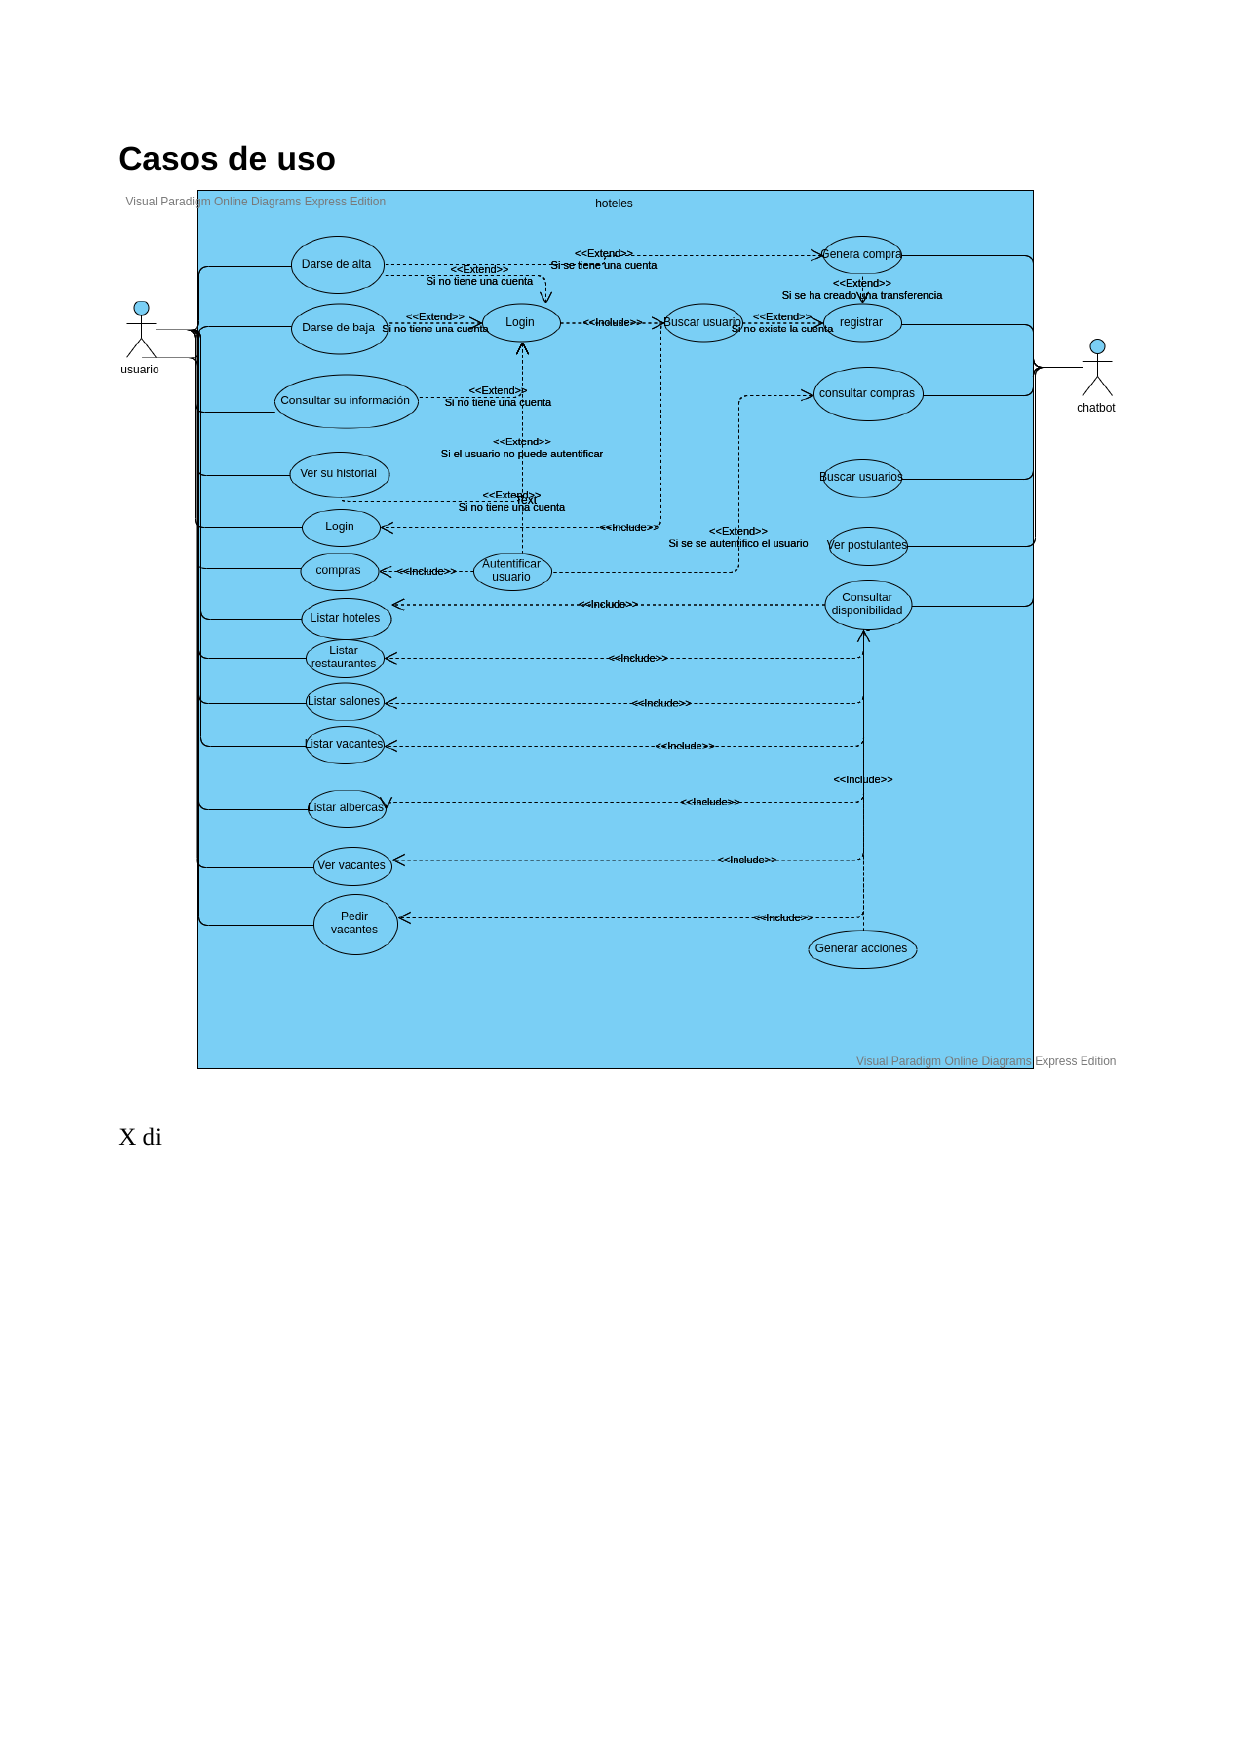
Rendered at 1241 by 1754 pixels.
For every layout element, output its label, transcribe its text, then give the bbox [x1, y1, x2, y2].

picture [119, 190, 1121, 1070]
text X di [118, 1122, 1122, 1150]
subtitle Casos de uso [118, 139, 1122, 178]
